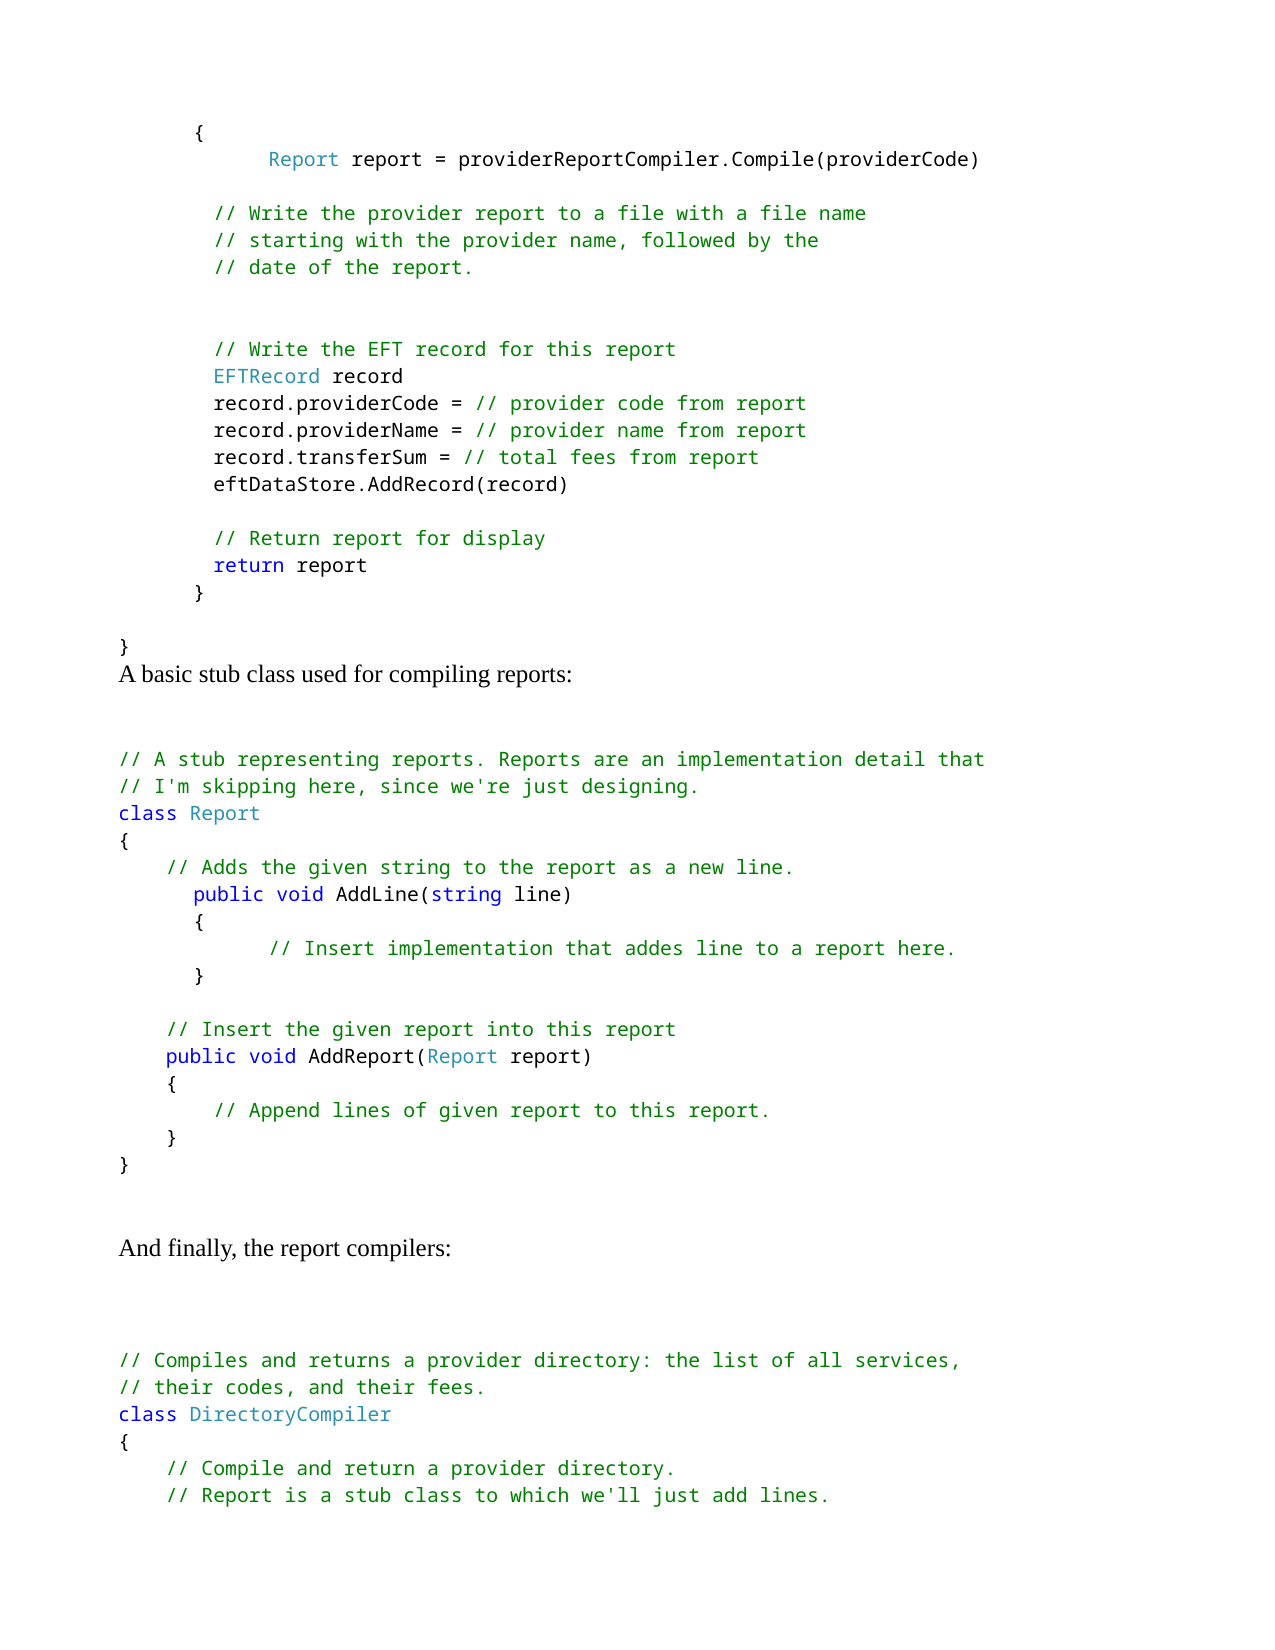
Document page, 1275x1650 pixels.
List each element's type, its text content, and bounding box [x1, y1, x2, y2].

text Report report = providerReportCompiler.Compile(providerCode) [118, 145, 1157, 172]
text class Report [118, 800, 1157, 827]
text // Insert implementation that addes line to a report here. [118, 934, 1157, 962]
text { [118, 827, 1157, 854]
text { [118, 1427, 1157, 1454]
text // Write the EFT record for this report [118, 336, 1157, 363]
text // Report is a stub class to which we'll just add lines. [118, 1481, 1157, 1508]
text // date of the report. [118, 253, 1157, 280]
text record.providerCode = // provider code from report [118, 390, 1157, 417]
text // their codes, and their fees. [118, 1373, 1157, 1400]
text A basic stub class used for compiling reports: [118, 659, 1157, 688]
text // Adds the given string to the report as a new line. [118, 854, 1157, 881]
text public void AddReport(Report report) [118, 1042, 1157, 1069]
text // Compiles and returns a provider directory: the list of all services, [118, 1346, 1157, 1373]
text { [118, 1069, 1157, 1096]
text // Return report for display [118, 524, 1157, 552]
text // Compile and return a provider directory. [118, 1454, 1157, 1481]
text // I'm skipping here, since we're just designing. [118, 773, 1157, 800]
text } [118, 962, 1157, 988]
text record.providerName = // provider name from report [118, 417, 1157, 444]
text // Insert the given report into this report [118, 1016, 1157, 1042]
text { [118, 118, 1157, 145]
text record.transferSum = // total fees from report [118, 444, 1157, 471]
text eftDataStore.AddRecord(record) [118, 471, 1157, 498]
text // A stub representing reports. Reports are an implementation detail that [118, 746, 1157, 773]
text // starting with the provider name, followed by the [118, 226, 1157, 253]
text And finally, the report compilers: [118, 1233, 1157, 1262]
text public void AddLine(string line) [118, 881, 1157, 908]
text } [118, 1150, 1157, 1177]
text { [118, 908, 1157, 934]
text class DirectoryCompiler [118, 1400, 1157, 1427]
text } [118, 632, 1157, 659]
text // Write the provider report to a file with a file name [118, 199, 1157, 226]
text // Append lines of given report to this report. [118, 1096, 1157, 1123]
text } [118, 1123, 1157, 1150]
text return report [118, 552, 1157, 578]
text } [118, 578, 1157, 606]
text EFTRecord record [118, 363, 1157, 390]
